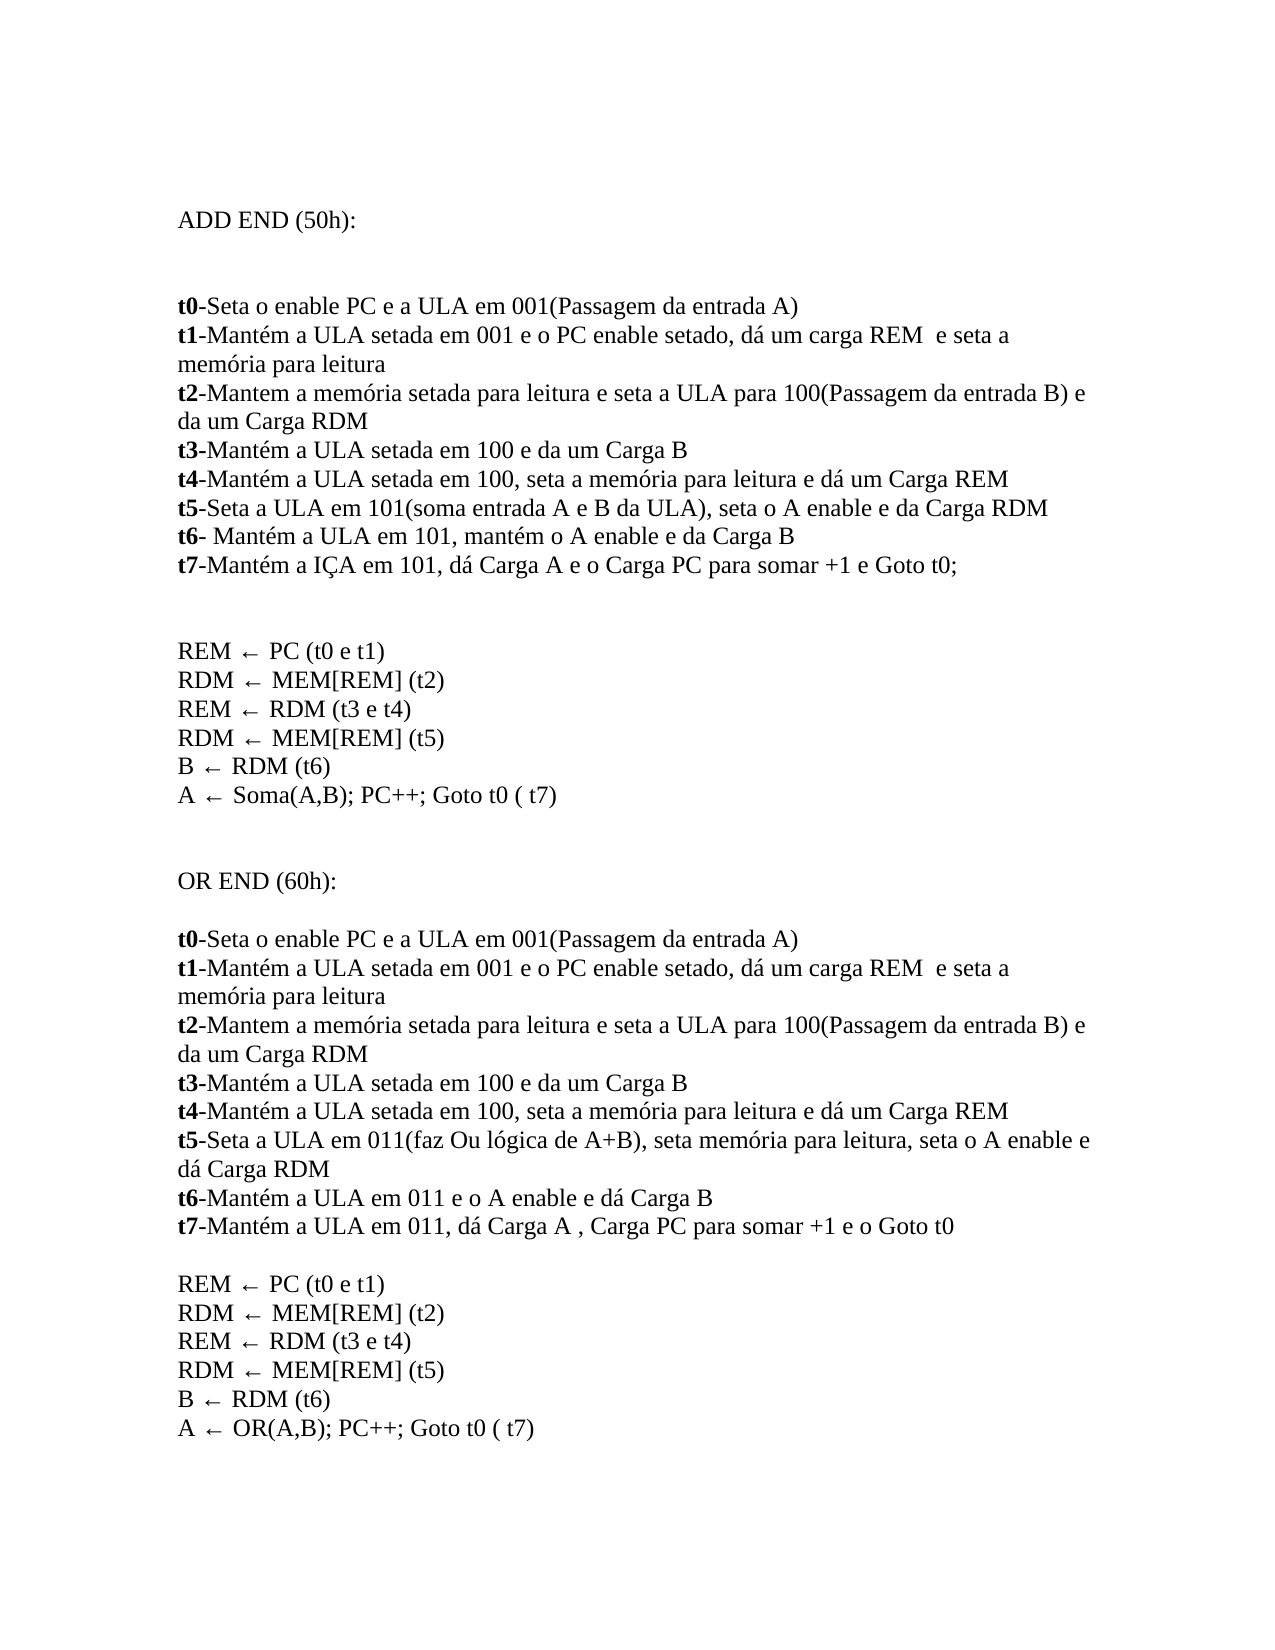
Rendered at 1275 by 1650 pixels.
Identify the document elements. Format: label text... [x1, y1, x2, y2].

text RDM ← MEM[REM] (t5) [177, 723, 1098, 751]
text B ← RDM (t6) [177, 751, 1098, 780]
text B ← RDM (t6) [177, 1384, 1098, 1413]
text REM ← PC (t0 e t1) [177, 636, 1098, 665]
text t1-Mantém a ULA setada em 001 e o PC enable setado, dá um carga REM e seta a memória para leitura [177, 953, 1098, 1010]
text t0-Seta o enable PC e a ULA em 001(Passagem da entrada A) [177, 291, 1098, 320]
text t6-Mantém a ULA em 011 e o A enable e dá Carga B [177, 1183, 1098, 1211]
text t7-Mantém a IÇA em 101, dá Carga A e o Carga PC para somar +1 e Goto t0; [177, 550, 1098, 579]
text RDM ← MEM[REM] (t2) [177, 1298, 1098, 1326]
text REM ← RDM (t3 e t4) [177, 1326, 1098, 1355]
text t2-Mantem a memória setada para leitura e seta a ULA para 100(Passagem da entrada B) e da um Carga RDM [177, 1010, 1098, 1068]
text A ← Soma(A,B); PC++; Goto t0 ( t7) [177, 780, 1098, 809]
text t4-Mantém a ULA setada em 100, seta a memória para leitura e dá um Carga REM [177, 1096, 1098, 1125]
text t3-Mantém a ULA setada em 100 e da um Carga B [177, 1068, 1098, 1096]
text t2-Mantem a memória setada para leitura e seta a ULA para 100(Passagem da entrada B) e da um Carga RDM [177, 378, 1098, 435]
text A ← OR(A,B); PC++; Goto t0 ( t7) [177, 1413, 1098, 1441]
text REM ← RDM (t3 e t4) [177, 694, 1098, 723]
text t1-Mantém a ULA setada em 001 e o PC enable setado, dá um carga REM e seta a memória para leitura [177, 320, 1098, 378]
text t5-Seta a ULA em 011(faz Ou lógica de A+B), seta memória para leitura, seta o A enable e dá Carga RDM [177, 1125, 1098, 1183]
text REM ← PC (t0 e t1) [177, 1269, 1098, 1298]
text t3-Mantém a ULA setada em 100 e da um Carga B [177, 435, 1098, 464]
text RDM ← MEM[REM] (t5) [177, 1355, 1098, 1384]
text t4-Mantém a ULA setada em 100, seta a memória para leitura e dá um Carga REM [177, 464, 1098, 493]
text t6- Mantém a ULA em 101, mantém o A enable e da Carga B [177, 521, 1098, 550]
text t7-Mantém a ULA em 011, dá Carga A , Carga PC para somar +1 e o Goto t0 [177, 1211, 1098, 1240]
text RDM ← MEM[REM] (t2) [177, 665, 1098, 694]
text ADD END (50h): [177, 205, 1098, 234]
text t0-Seta o enable PC e a ULA em 001(Passagem da entrada A) [177, 924, 1098, 953]
text t5-Seta a ULA em 101(soma entrada A e B da ULA), seta o A enable e da Carga RDM [177, 493, 1098, 521]
text OR END (60h): [177, 866, 1098, 895]
